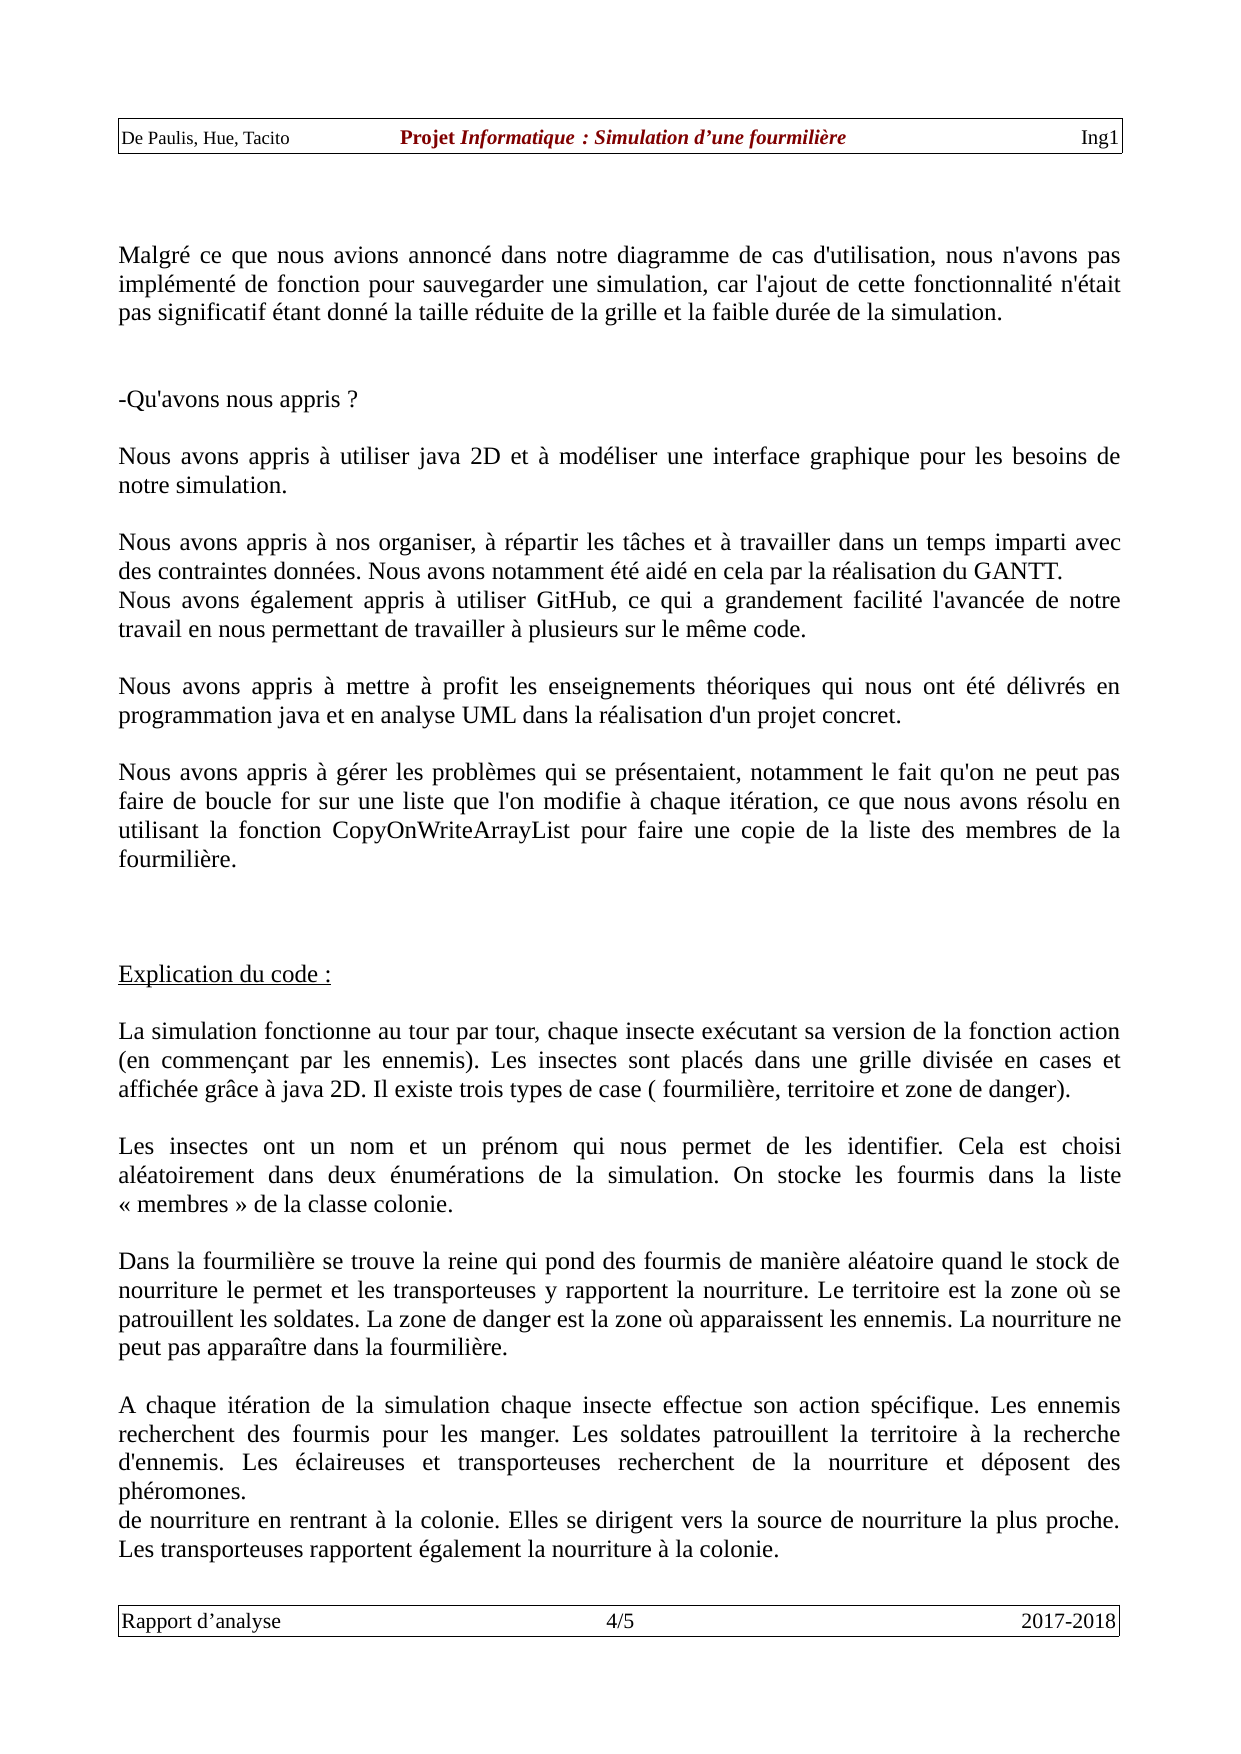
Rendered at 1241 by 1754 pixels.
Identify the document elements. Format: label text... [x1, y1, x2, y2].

text La simulation fonctionne au tour par tour, chaque insecte exécutant sa version de la fonction action (en commençant par les ennemis). Les insectes sont placés dans une grille divisée en cases et affichée grâce à java 2D. Il existe trois types de case ( fourmilière, territoire et zone de danger). [118, 1016, 1122, 1102]
text de nourriture en rentrant à la colonie. Elles se dirigent vers la source de nourriture la plus proche. Les transporteuses rapportent également la nourriture à la colonie. [118, 1505, 1122, 1562]
text Nous avons appris à mettre à profit les enseignements théoriques qui nous ont été délivrés en programmation java et en analyse UML dans la réalisation d'un projet concret. [118, 671, 1122, 729]
text Nous avons appris à utiliser java 2D et à modéliser une interface graphique pour les besoins de notre simulation. [118, 441, 1122, 499]
text Les insectes ont un nom et un prénom qui nous permet de les identifier. Cela est choisi aléatoirement dans deux énumérations de la simulation. On stocke les fourmis dans la liste « membres » de la classe colonie. [118, 1131, 1122, 1217]
text Nous avons appris à nos organiser, à répartir les tâches et à travailler dans un temps imparti avec des contraintes données. Nous avons notamment été aidé en cela par la réalisation du GANTT. [118, 527, 1122, 585]
text Nous avons également appris à utiliser GitHub, ce qui a grandement facilité l'avancée de notre travail en nous permettant de travailler à plusieurs sur le même code. [118, 585, 1122, 642]
text Malgré ce que nous avions annoncé dans notre diagramme de cas d'utilisation, nous n'avons pas implémenté de fonction pour sauvegarder une simulation, car l'ajout de cette fonctionnalité n'était pas significatif étant donné la taille réduite de la grille et la faible durée de la simulation. [118, 240, 1122, 326]
text Dans la fourmilière se trouve la reine qui pond des fourmis de manière aléatoire quand le stock de nourriture le permet et les transporteuses y rapportent la nourriture. Le territoire est la zone où se patrouillent les soldates. La zone de danger est la zone où apparaissent les ennemis. La nourriture ne peut pas apparaître dans la fourmilière. [118, 1246, 1122, 1361]
text Nous avons appris à gérer les problèmes qui se présentaient, notamment le fait qu'on ne peut pas faire de boucle for sur une liste que l'on modifie à chaque itération, ce que nous avons résolu en utilisant la fonction CopyOnWriteArrayList pour faire une copie de la liste des membres de la fourmilière. [118, 757, 1122, 872]
text A chaque itération de la simulation chaque insecte effectue son action spécifique. Les ennemis recherchent des fourmis pour les manger. Les soldates patrouillent la territoire à la recherche d'ennemis. Les éclaireuses et transporteuses recherchent de la nourriture et déposent des phéromones. [118, 1390, 1122, 1505]
text -Qu'avons nous appris ? [118, 384, 1122, 412]
text Explication du code : [118, 959, 1122, 987]
